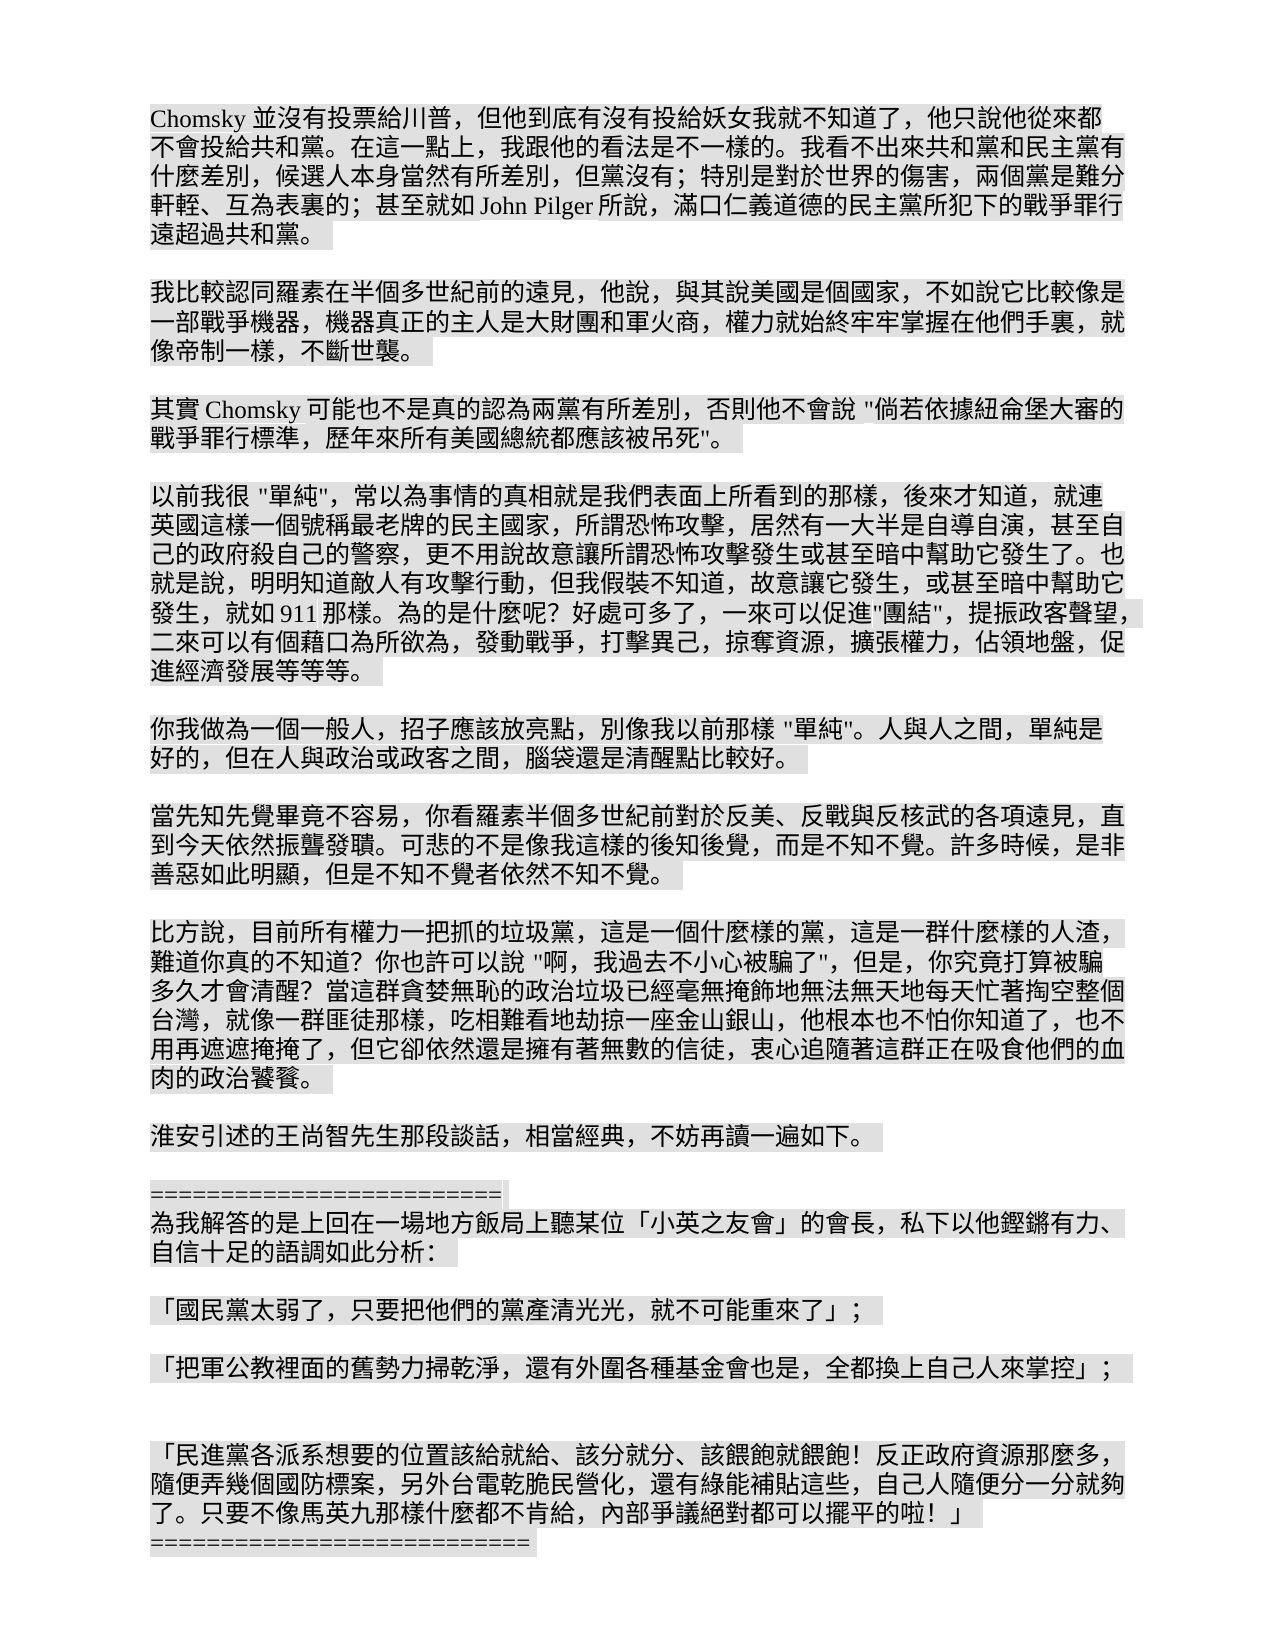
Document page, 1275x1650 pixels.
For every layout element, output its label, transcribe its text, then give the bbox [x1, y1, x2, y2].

text Chomsky底下這篇訪談就更值得一看了。 Chomsky 並沒有投票給川普，但他到底有沒有投給妖女我就不知道了，他只說他從來都不會投給共和黨。在這一點上，我跟他的看法是不一樣的。我看不出來共和黨和民主黨有什麼差別，候選人本身當然有所差別，但黨沒有；特別是對於世界的傷害，兩個黨是難分軒輊、互為表裏的；甚至就如John Pilger所說，滿口仁義道德的民主黨所犯下的戰爭罪行遠超過共和黨。 我比較認同羅素在半個多世紀前的遠見，他說，與其說美國是個國家，不如說它比較像是一部戰爭機器，機器真正的主人是大財團和軍火商，權力就始終牢牢掌握在他們手裏，就像帝制一樣，不斷世襲。 其實Chomsky可能也不是真的認為兩黨有所差別，否則他不會說 "倘若依據紐侖堡大審的戰爭罪行標準，歷年來所有美國總統都應該被吊死"。 以前我很 "單純"，常以為事情的真相就是我們表面上所看到的那樣，後來才知道，就連英國這樣一個號稱最老牌的民主國家，所謂恐怖攻擊，居然有一大半是自導自演，甚至自己的政府殺自己的警察，更不用說故意讓所謂恐怖攻擊發生或甚至暗中幫助它發生了。也就是說，明明知道敵人有攻擊行動，但我假裝不知道，故意讓它發生，或甚至暗中幫助它發生，就如911那樣。為的是什麼呢？好處可多了，一來可以促進"團結"，提振政客聲望，二來可以有個藉口為所欲為，發動戰爭，打擊異己，掠奪資源，擴張權力，佔領地盤，促進經濟發展等等等。 你我做為一個一般人，招子應該放亮點，別像我以前那樣 "單純"。人與人之間，單純是好的，但在人與政治或政客之間，腦袋還是清醒點比較好。 當先知先覺畢竟不容易，你看羅素半個多世紀前對於反美、反戰與反核武的各項遠見，直到今天依然振聾發聵。可悲的不是像我這樣的後知後覺，而是不知不覺。許多時候，是非善惡如此明顯，但是不知不覺者依然不知不覺。 比方說，目前所有權力一把抓的垃圾黨，這是一個什麼樣的黨，這是一群什麼樣的人渣，難道你真的不知道？你也許可以說 "啊，我過去不小心被騙了"，但是，你究竟打算被騙多久才會清醒？當這群貪婪無恥的政治垃圾已經毫無掩飾地無法無天地每天忙著掏空整個台灣，就像一群匪徒那樣，吃相難看地劫掠一座金山銀山，他根本也不怕你知道了，也不用再遮遮掩掩了，但它卻依然還是擁有著無數的信徒，衷心追隨著這群正在吸食他們的血肉的政治饕餮。 淮安引述的王尚智先生那段談話，相當經典，不妨再讀一遍如下。 ========================= 為我解答的是上回在一場地方飯局上聽某位「小英之友會」的會長，私下以他鏗鏘有力、自信十足的語調如此分析： 「國民黨太弱了，只要把他們的黨產清光光，就不可能重來了」； 「把軍公教裡面的舊勢力掃乾淨，還有外圍各種基金會也是，全都換上自己人來掌控」； 「民進黨各派系想要的位置該給就給、該分就分、該餵飽就餵飽！反正政府資源那麼多，隨便弄幾個國防標案，另外台電乾脆民營化，還有綠能補貼這些，自己人隨便分一分就夠了。只要不像馬英九那樣什麼都不肯給，內部爭議絕對都可以擺平的啦！」 =========================== 一個人，只要他稍微對台灣政治有點基本的接觸，肯定不會為上面這樣一些赤裸裸的談話感到驚訝，因為這只是一種普通常識。不可思議的是，絕大多數人卻相信由人渣們所控制的主流媒體那些鬼話，還真以為政治人渣們多麼費心在思索與打造眾人的什麼美好未來。哪來這回事？難道你眼睛瞎了，完全看不出來這些混蛋每天在忙些什麼，就一個字：吃，或三個字：拼命吃。 陳真 2017. 04. 11. ================== 對敘空襲前兩天，美學者喬姆斯基"預言"特朗普或策划對別國襲擊 2017-04-10 來源：澎湃新聞 據澎湃新聞4月10日報導，美國電視節目Democracy Now4日對美國著名學者諾姆·喬姆斯基(Noam Chomsky)進行了一場超過一個小時的採訪。喬姆斯基在訪談中指出美國共和黨的政策是一場虛張聲勢的騙局(a “con game” with “ordinary guy” talk)。他還警告稱，特朗普可能需要通過一件別的事來“維持對國家的控制”，比如“策畫對別國的襲擊”(“staged attack”)。 然而，恰恰就在採訪結束後兩天，美東時間4月6日晚，特朗普政府以化學武器事件為由向敘利亞發射了59枚戰斧巡航導彈，這是美國政府第一次公開對敘利亞政府軍部隊釆取軍事行動。美國總統特朗普隨后立即發表公開講話稱，對敘空襲攸關國家安全利益，阿薩德政府無需為使用化學武器狡辯。 此外，在訪談中，喬姆斯基還批評了民主黨對俄羅斯的過度關注。喬姆斯基指出，特朗普和共和黨有很多危險的政策，民主黨應該更多的關注這些政策，而不是加劇和俄羅斯之間的緊張關系，哪怕俄羅斯可能確實干預了選舉或者共和黨可能和俄羅斯保持著接觸。 喬姆斯基是美國著名學者、哲學家，麻省理工學院語言學的榮譽退休教授，其著作《生成語法》被認為是20世紀理論語言學研究上最偉大的貢獻。喬姆斯基是美國激進派政治代表人物，對美國政府一貫持鮮明的批判立場，對美國外交政策的批評成為他的很多政論的基點之一。 下面是訪談節選： 艾米·古德曼（Amy Goodman）：今天是特朗普宣誓就任總統的第七十五天，請問您如何評價過去的這兩個多月發生的事？ 喬姆斯基：我覺得《洛杉磯時報》的一位編輯用的一個詞很好，叫“火車事故”(train wreck)。但是這個事故是很有連續性和系統性的。各種能夠幫助到普通人、工人、中產階級和流浪者的項目都遭到削減。任何有利於貧富分化，權力膨脹和擴大武力的事都保留了下來。 我覺得有兩個層面的系統在運作，這些系統是如此完備，我們甚至很難去質疑。特朗普的團隊想要確保他們能夠一直占領頭條。所以不論他們做什么，人們都會關注。他們顯然是覺得當新頭條出現的時候，人們就會把舊的頭條忘掉，所以他們就做出了一件又一件瘋狂的事。所以現在沒人再關心那些投票支持克林頓的三百萬非法移民。我們已經忘了。我們永遠在不停地把注意力轉向下一件事和下下一件事。 胡安·剛薩雷斯（Juan González）：喬姆斯基，我想問你一下近期經常上新聞的一件事。我想大家都知道，所有的電視台這段時間都在關注所謂的俄羅斯干涉美國總統大選的事。對於一個干涉了無數別國政府和別國選舉的國家來說，這確實是一個奇怪的話題。但是我知道你曾經開玩笑地提到過這一點。你能不能就這件事談談你的看法，說說為什么這件事會吸引這么多關注？ 喬姆斯基：這件事確實很令人吃驚。首先，它真的很荒唐，全世界都要笑出聲了。美國不止干涉其他國家的選舉，它還隨意推翻它看不順眼的政權并且建立軍事獨裁。就只看俄羅斯的話，美國政府在克林頓的指示下公然干涉俄羅斯政局，讓他們支持的葉利欽上台，然后還想方設法隱瞞這件事。所以我說，美國譴責俄羅斯干涉大選這件事真是要讓全世界笑掉大牙。 所以，為什么民主黨要這么跟俄羅斯過不去呢？特朗普致力於緩和美俄關系，這可能是美國政壇的陰霾中唯一讓人欣慰的一個舉措了，那么民主黨為什么要把這么多注意力放在可能是特朗普唯一做對了的一件事上呢？俄羅斯邊境的局勢格外緊張，緊張到可能會升級成一場大型戰爭。任何試圖緩和邊境緊張局勢的努力都應該受到歡迎。就在几天前，前美國駐俄大使，杰克·馬特洛克(Jack Matlock)，站出來說他不敢相信美國當局努力與俄羅斯保持關系會引起這么多爭議，他說，“這只是政府應該做的。” 所以，一方面俄羅斯干涉美國大選這件事是所有人爭論和關注的焦點，另一方面，共和黨的各種其他有害的政策還在繼續跟進。或許俄羅斯試圖干涉選舉，這不是主要問題；或許特朗普團隊和俄羅斯有過溝通，這也不是主要問題，至少特朗普團隊和俄羅斯方面溝通的頻率肯定不會比美國政府之前和俄羅斯溝通的頻率更多。所以我覺得很荒謬的是，民主黨反對共和黨的地方正是共和黨做得還不錯的地方。 ….…. 胡安·剛薩雷斯：你剛才談到你很擔心核武器的威脅，現在朝鮮半島的海岸附近有軍事演習不斷展開。你能不能談談特朗普對朝鮮半島和中國的政策？ 喬姆斯基：如果你翻看歷史，你會找到“我們已經什么方法都試過了，什么方法都沒用，所以我們必須使用武力”這樣的話。但是“什么方法都沒用”這句話是真的嗎？如果你翻看歷史記錄的話，是很有趣的。 1994年的時候，克林頓建立了一個與朝鮮的框架協議：朝鮮停止開發核武器，美國則停止各種不友好的舉動。雖然雙方都沒有完全遵守協議，但是這個框架協議多少也發揮了點作用，直到2000年，朝鮮都沒有再繼續開發核武器的項目。小布什上台之后立即發動了對朝鮮的攻擊，比如各種“邪惡軸心”的禁令之類的。然后朝鮮就開始繼續研發核武器。2005年的時候，朝鮮和美國又達成了一個還挺合理的協議。朝鮮停止繼續研發核武器，條件是要求美國簽署一個互不侵犯條約，也就是說，別再充滿惡意地威脅超限了，停止各種嚴厲的禁令，向朝鮮提供一些低濃縮鈾用於醫療和其他目的。但是小布什馬上撕毀了協議。沒過几天，美國就開始試圖干涉朝鮮在中國澳門等地和其他國家的金融貿易。朝鮮於是馬上也拋掉了協議上規定的義務，又重新開始研發核武器。或許你可以說朝鮮有著有史以來最不好的政治體制，你怎么說都行，但是他們的所作所為確實是遵循著“以牙還牙，以眼還眼”的邏輯。 為什么朝鮮要研發核武器？朝鮮的經濟情況并不好，他們完全可以把研發核武器的資源用到別的地方。但是大家都知道核武器是一個威懾。實際上關於核武器也有過一個提議，朝鮮停止研發核武器，反過來，美國應該停止在韓朝邊境的軍事演習。這并不是一個不合理的要求。但是這個提議被拒絕了。 其實奧巴馬也拒絕了這個協議。所以，實際上是有緩和局勢的辦法的。但是如果美國決定對朝鮮使用武力，根據我們已知的軍事情報，朝鮮會立刻向首爾發射大炮，首爾就會馬上被夷為平地，然后誰都不知道之后還會發生什么。所以我們希望能通過協商而不是武力來解決這個問題，這個想法一點也不奇怪。我個人認為中國和朝鮮的協議絕對是值得認真考慮的。 …… 艾米·古德曼：我們有很多來自觀眾的問題，有一個人從Twitter提了一個關於特朗普利用人們的恐懼心理的問題。他問：“你曾經說川普可能會策畫一次關於別國的襲擊，你能展開講一講嗎？你的腦海中是否聯想到什么類似的歷史事件？” 喬姆斯基：我指出的這一點其實每個人也都知道，就是特朗普政權的騙局遲早要被拆穿，人們會意識到他并不會提高就業率，他盡管搆建了一個有很多工作機會、社會穩定發展的過去的半真半假的想象，但他并不會讓這個想像變成現實。 那么會發生什么呢？必須要做一點事情來維持他對國內局勢的控制。最顯而易見的方法的就是找一只替罪羊，把過錯都歸咎於移民、穆斯林或者其他什么人。但是這一方法也不長久。下一步就會是聲稱遭遇了恐怖襲擊——這其實沒什么難的。偽造恐怖襲擊是很容易的。另一個可能性就是策畫一場小型的襲擊。這會有多難呢？FBI經常干的一件事就是釣魚執法，用他們的這個手段就行了。哪怕不小心做過了頭也沒關系。 我并不是明確地說他們會這樣做，但這是一種可能性，而且美國現在人心惶惶。這么多年來，現在的美國可能是世界上民眾最不安的國家。它衕時也是世界上最安全的國家，所以民眾也很容易感到害怕。（編譯/澎湃記者 李靜云） [150, 75, 1125, 1557]
